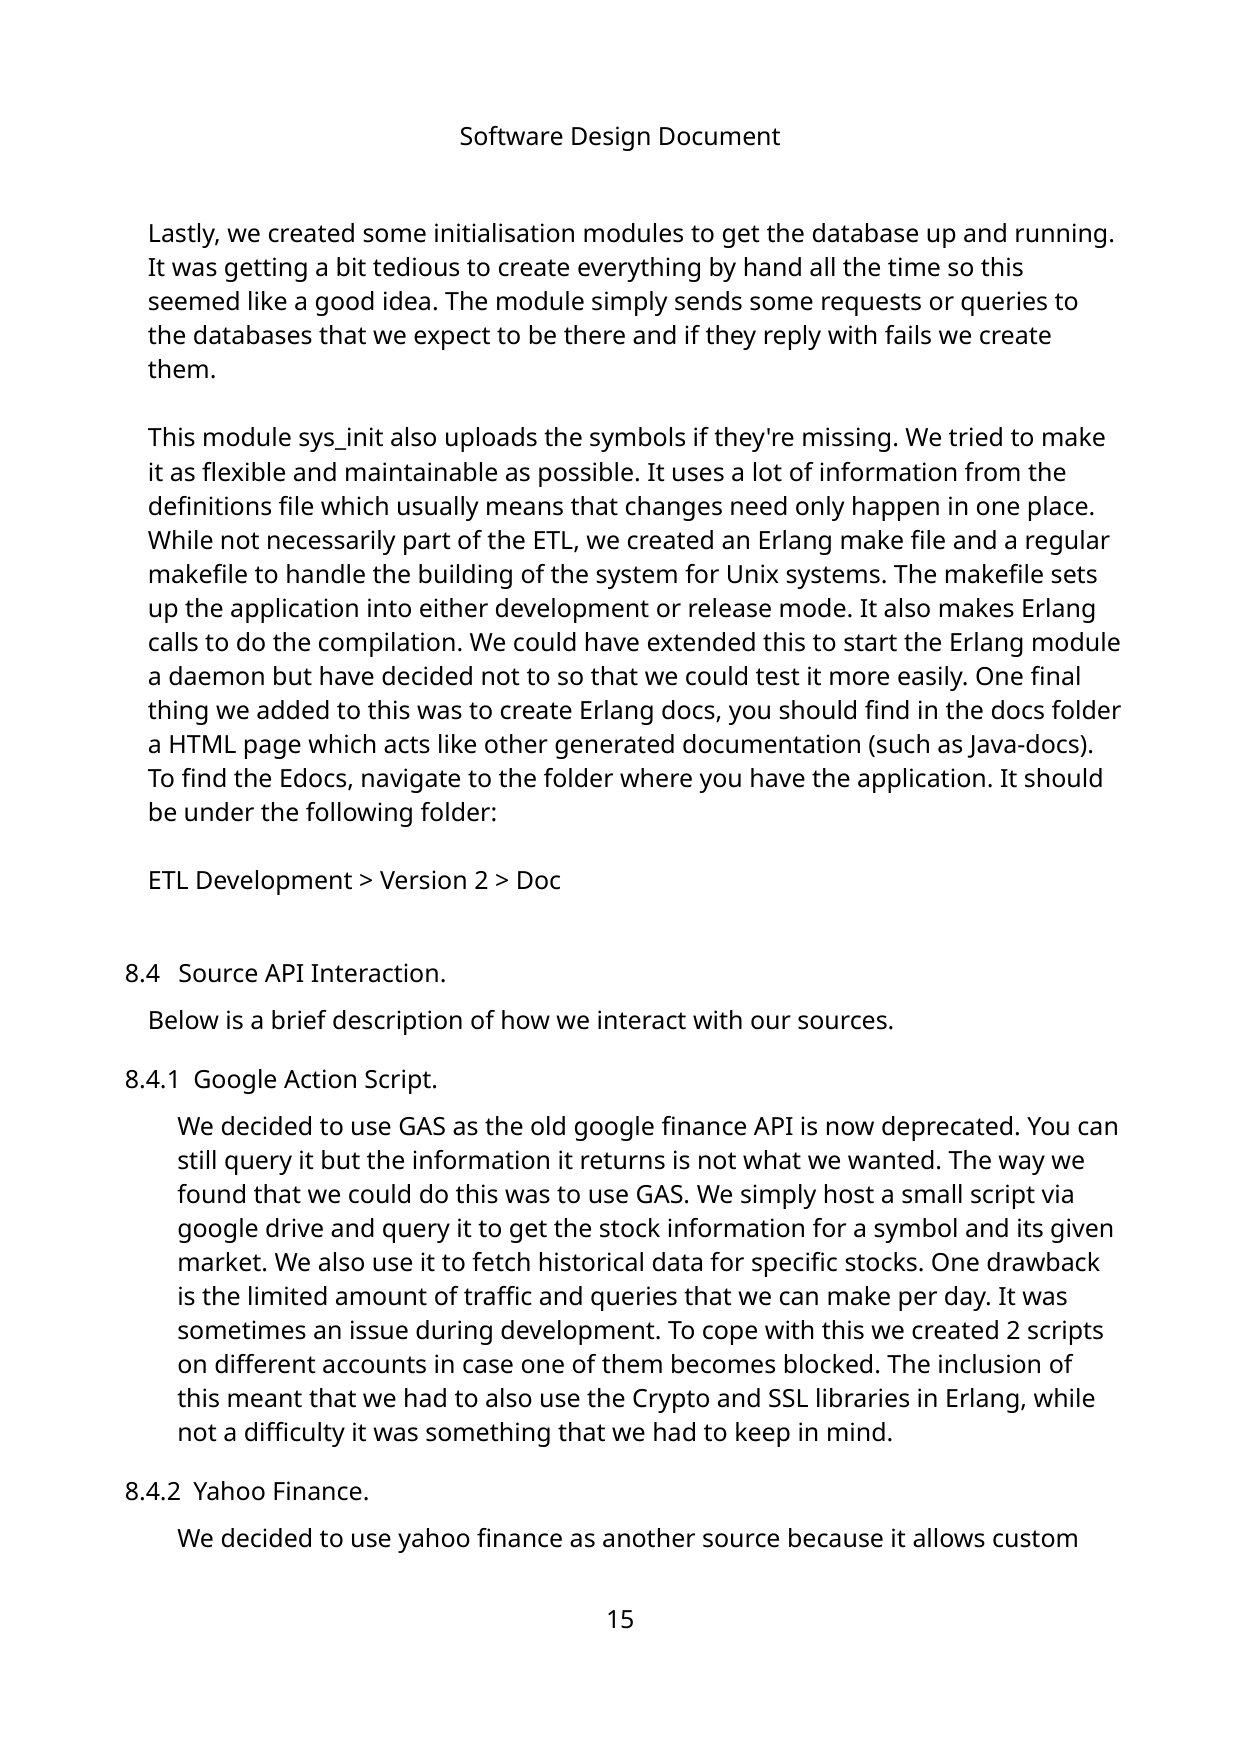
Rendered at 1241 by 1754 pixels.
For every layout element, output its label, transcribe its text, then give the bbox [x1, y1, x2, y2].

text This module sys_init also uploads the symbols if they're missing. We tried to make it as flexible and maintainable as possible. It uses a lot of information from the definitions file which usually means that changes need only happen in one place. [148, 420, 1122, 522]
subtitle Source API Interaction. [118, 956, 1122, 990]
text Lastly, we created some initialisation modules to get the database up and running. It was getting a bit tedious to create everything by hand all the time so this seemed like a good idea. The module simply sends some requests or queries to the databases that we expect to be there and if they reply with fails we create them. [148, 216, 1122, 386]
text ETL Development > Version 2 > Doc [148, 863, 1122, 897]
text Below is a brief description of how we interact with our sources. [148, 1003, 1122, 1037]
text We decided to use yahoo finance as another source because it allows custom [177, 1520, 1122, 1554]
text We decided to use GAS as the old google finance API is now deprecated. You can still query it but the information it returns is not what we wanted. The way we found that we could do this was to use GAS. We simply host a small script via google drive and query it to get the stock information for a symbol and its given market. We also use it to fetch historical data for specific stocks. One drawback is the limited amount of traffic and queries that we can make per day. It was sometimes an issue during development. To cope with this we created 2 scripts on different accounts in case one of them becomes blocked. The inclusion of this meant that we had to also use the Crypto and SSL libraries in Erlang, while not a difficulty it was something that we had to keep in mind. [177, 1108, 1122, 1449]
subtitle Google Action Script. [118, 1062, 1122, 1096]
text To find the Edocs, navigate to the folder where you have the application. It should be under the following folder: [148, 761, 1122, 829]
text While not necessarily part of the ETL, we created an Erlang make file and a regular makefile to handle the building of the system for Unix systems. The makefile sets up the application into either development or release mode. It also makes Erlang calls to do the compilation. We could have extended this to start the Erlang module a daemon but have decided not to so that we could test it more easily. One final thing we added to this was to create Erlang docs, you should find in the docs folder a HTML page which acts like other generated documentation (such as Java-docs). [148, 522, 1122, 761]
subtitle Yahoo Finance. [118, 1474, 1122, 1508]
